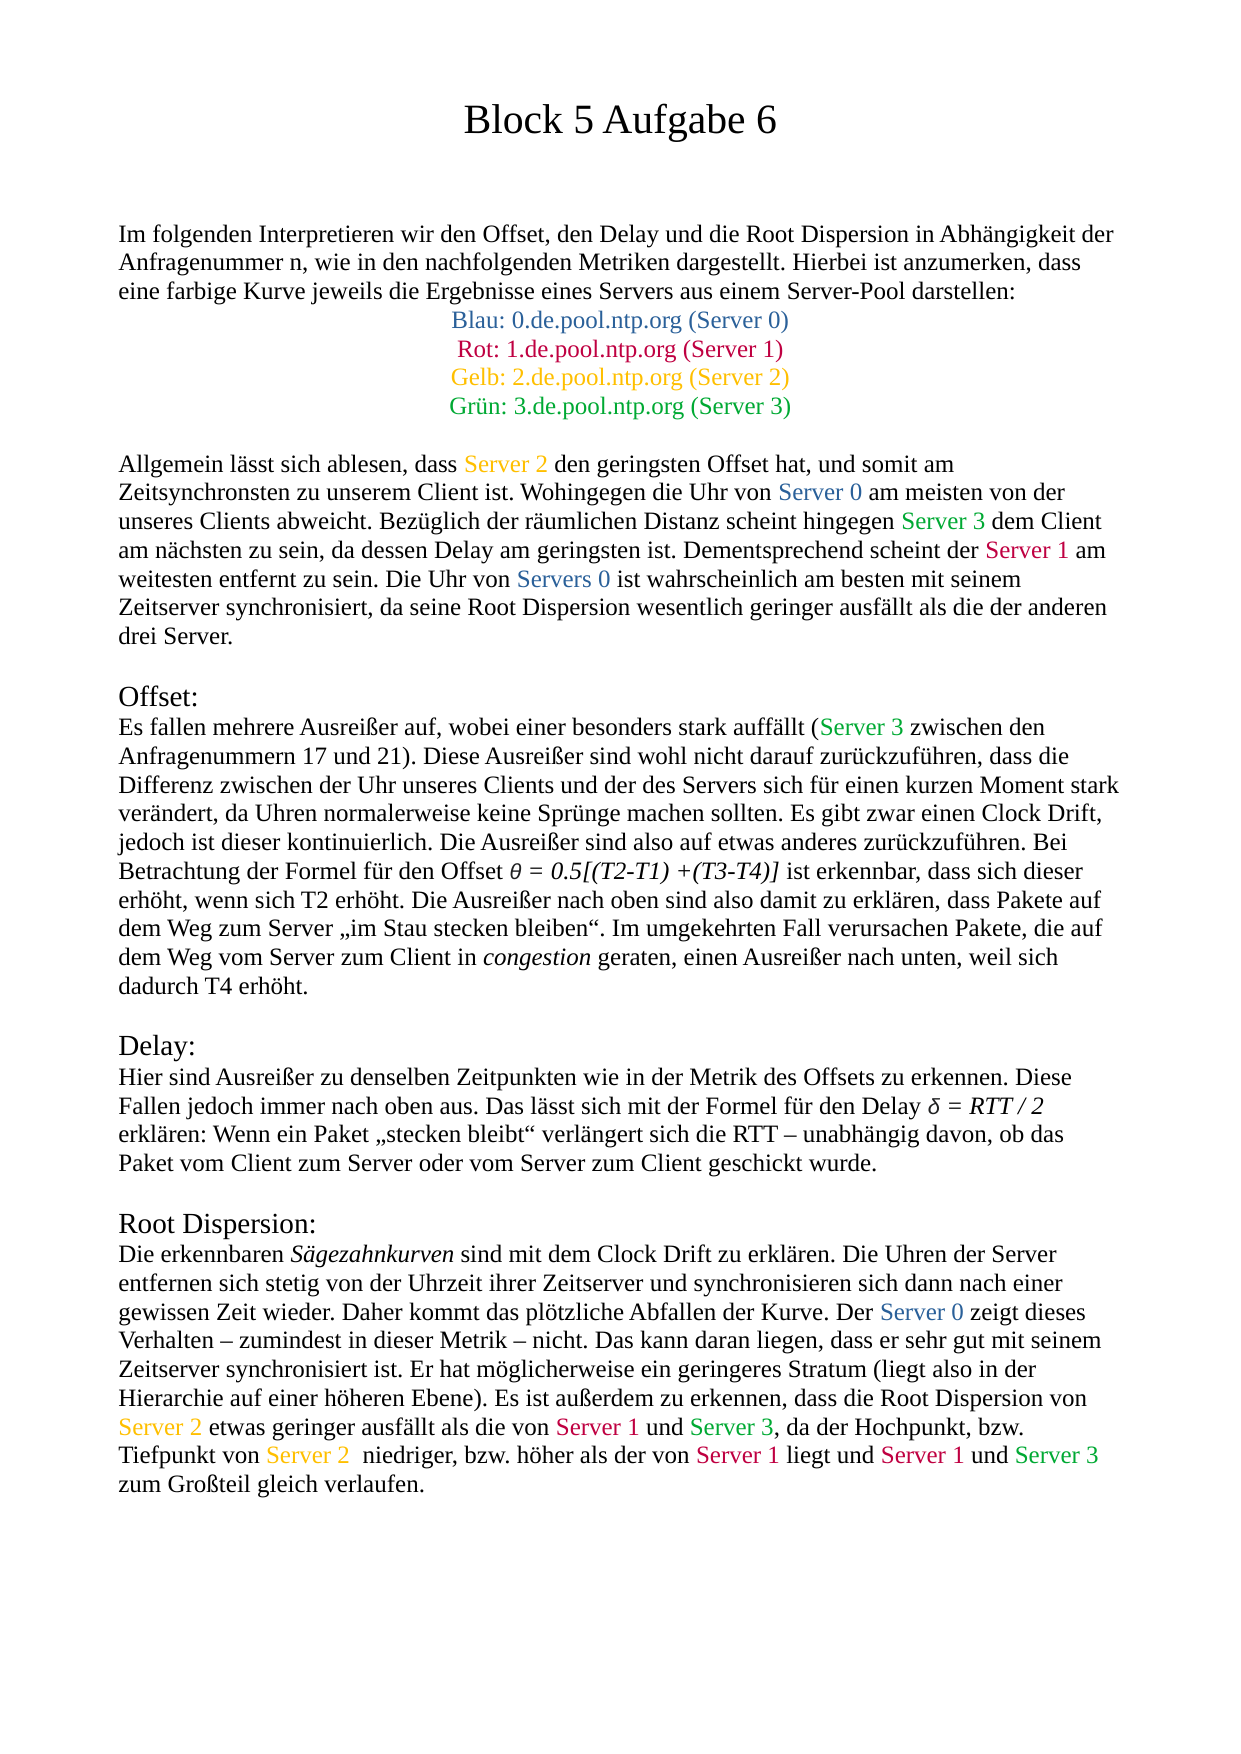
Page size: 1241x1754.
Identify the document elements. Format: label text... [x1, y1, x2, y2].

text Hier sind Ausreißer zu denselben Zeitpunkten wie in der Metrik des Offsets zu erkennen. Diese Fallen jedoch immer nach oben aus. Das lässt sich mit der Formel für den Delay δ = RTT / 2 erklären: Wenn ein Paket „stecken bleibt“ verlängert sich die RTT – unabhängig davon, ob das Paket vom Client zum Server oder vom Server zum Client geschickt wurde. [118, 1062, 1122, 1177]
text Offset: [118, 679, 1122, 712]
text Gelb: 2.de.pool.ntp.org (Server 2) [118, 362, 1122, 391]
text Es fallen mehrere Ausreißer auf, wobei einer besonders stark auffällt (Server 3 zwischen den Anfragenummern 17 und 21). Diese Ausreißer sind wohl nicht darauf zurückzuführen, dass die Differenz zwischen der Uhr unseres Clients und der des Servers sich für einen kurzen Moment stark verändert, da Uhren normalerweise keine Sprünge machen sollten. Es gibt zwar einen Clock Drift, jedoch ist dieser kontinuierlich. Die Ausreißer sind also auf etwas anderes zurückzuführen. Bei Betrachtung der Formel für den Offset θ = 0.5[(T2-T1) +(T3-T4)] ist erkennbar, dass sich dieser erhöht, wenn sich T2 erhöht. Die Ausreißer nach oben sind also damit zu erklären, dass Pakete auf dem Weg zum Server „im Stau stecken bleiben“. Im umgekehrten Fall verursachen Pakete, die auf dem Weg vom Server zum Client in congestion geraten, einen Ausreißer nach unten, weil sich dadurch T4 erhöht. [118, 712, 1122, 1000]
text Rot: 1.de.pool.ntp.org (Server 1) [118, 334, 1122, 362]
text Root Dispersion: [118, 1206, 1122, 1239]
text Blau: 0.de.pool.ntp.org (Server 0) [118, 305, 1122, 334]
text Block 5 Aufgabe 6 [118, 94, 1122, 142]
text Delay: [118, 1028, 1122, 1062]
text Die erkennbaren Sägezahnkurven sind mit dem Clock Drift zu erklären. Die Uhren der Server entfernen sich stetig von der Uhrzeit ihrer Zeitserver und synchronisieren sich dann nach einer gewissen Zeit wieder. Daher kommt das plötzliche Abfallen der Kurve. Der Server 0 zeigt dieses Verhalten – zumindest in dieser Metrik – nicht. Das kann daran liegen, dass er sehr gut mit seinem Zeitserver synchronisiert ist. Er hat möglicherweise ein geringeres Stratum (liegt also in der Hierarchie auf einer höheren Ebene). Es ist außerdem zu erkennen, dass die Root Dispersion von Server 2 etwas geringer ausfällt als die von Server 1 und Server 3, da der Hochpunkt, bzw. Tiefpunkt von Server 2 niedriger, bzw. höher als der von Server 1 liegt und Server 1 und Server 3 zum Großteil gleich verlaufen. [118, 1239, 1122, 1498]
text Im folgenden Interpretieren wir den Offset, den Delay und die Root Dispersion in Abhängigkeit der Anfragenummer n, wie in den nachfolgenden Metriken dargestellt. Hierbei ist anzumerken, dass eine farbige Kurve jeweils die Ergebnisse eines Servers aus einem Server-Pool darstellen: [118, 219, 1122, 305]
text Allgemein lässt sich ablesen, dass Server 2 den geringsten Offset hat, und somit am Zeitsynchronsten zu unserem Client ist. Wohingegen die Uhr von Server 0 am meisten von der unseres Clients abweicht. Bezüglich der räumlichen Distanz scheint hingegen Server 3 dem Client am nächsten zu sein, da dessen Delay am geringsten ist. Dementsprechend scheint der Server 1 am weitesten entfernt zu sein. Die Uhr von Servers 0 ist wahrscheinlich am besten mit seinem Zeitserver synchronisiert, da seine Root Dispersion wesentlich geringer ausfällt als die der anderen drei Server. [118, 449, 1122, 650]
text Grün: 3.de.pool.ntp.org (Server 3) [118, 391, 1122, 420]
